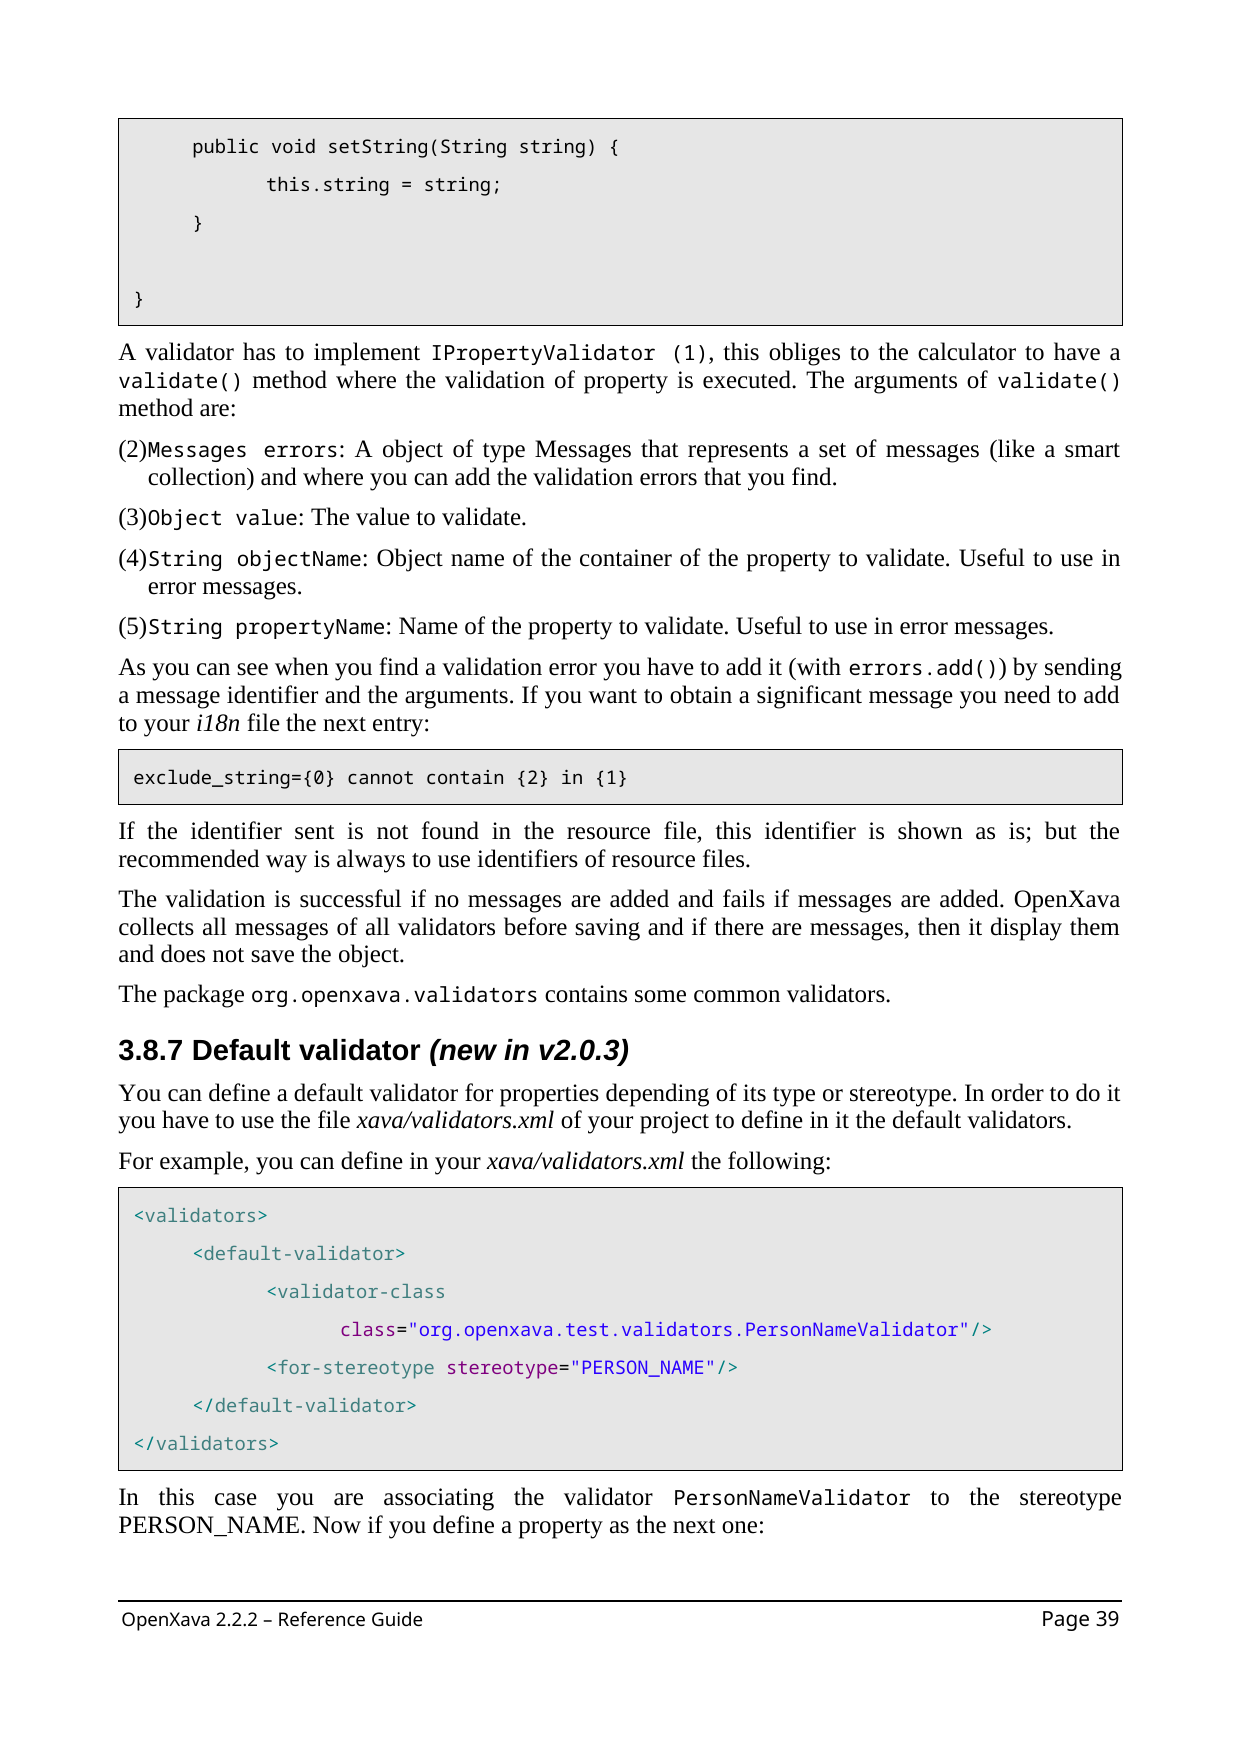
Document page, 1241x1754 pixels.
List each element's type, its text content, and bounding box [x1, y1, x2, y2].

text For example, you can define in your xava/validators.xml the following: [118, 1147, 1122, 1174]
list String objectName: Object name of the container of the property to validate. Useful to use in error messages. [118, 544, 1122, 600]
text public void setString(String string) { [119, 119, 1122, 156]
text If the identifier sent is not found in the resource file, this identifier is shown as is; but the recommended way is always to use identifiers of resource files. [118, 817, 1122, 872]
text </default-validator> [119, 1377, 1122, 1415]
text You can define a default validator for properties depending of its type or stereotype. In order to do it you have to use the file xava/validators.xml of your project to define in it the default validators. [118, 1079, 1122, 1134]
subtitle Default validator (new in v2.0.3) [118, 1034, 1122, 1066]
text The validation is successful if no messages are added and fails if messages are added. OpenXava collects all messages of all validators before saving and if there are messages, then it display them and does not save the object. [118, 885, 1122, 968]
text The package org.openxava.validators contains some common validators. [118, 981, 1122, 1009]
text <validator-class [119, 1263, 1122, 1301]
text As you can see when you find a validation error you have to add it (with errors.add()) by sending a message identifier and the arguments. If you want to obtain a significant message you need to add to your i18n file the next entry: [118, 653, 1122, 737]
text <default-validator> [119, 1225, 1122, 1263]
text exclude_string={0} cannot contain {2} in {1} [119, 750, 1122, 804]
text A validator has to implement IPropertyValidator (1), this obliges to the calculator to have a validate() method where the validation of property is executed. The arguments of validate() method are: [118, 338, 1122, 422]
text </validators> [119, 1415, 1122, 1470]
text In this case you are associating the validator PersonNameValidator to the stereotype PERSON_NAME. Now if you define a property as the next one: [118, 1483, 1122, 1539]
text class="org.openxava.test.validators.PersonNameValidator"/> [119, 1301, 1122, 1339]
text } [119, 270, 1122, 325]
list Messages errors: A object of type Messages that represents a set of messages (like a smart collection) and where you can add the validation errors that you find. [118, 435, 1122, 491]
text <for-stereotype stereotype="PERSON_NAME"/> [119, 1339, 1122, 1377]
text <validators> [119, 1188, 1122, 1225]
list String propertyName: Name of the property to validate. Useful to use in error messages. [118, 612, 1122, 641]
text } [119, 194, 1122, 232]
text this.string = string; [119, 156, 1122, 194]
list Object value: The value to validate. [118, 503, 1122, 531]
